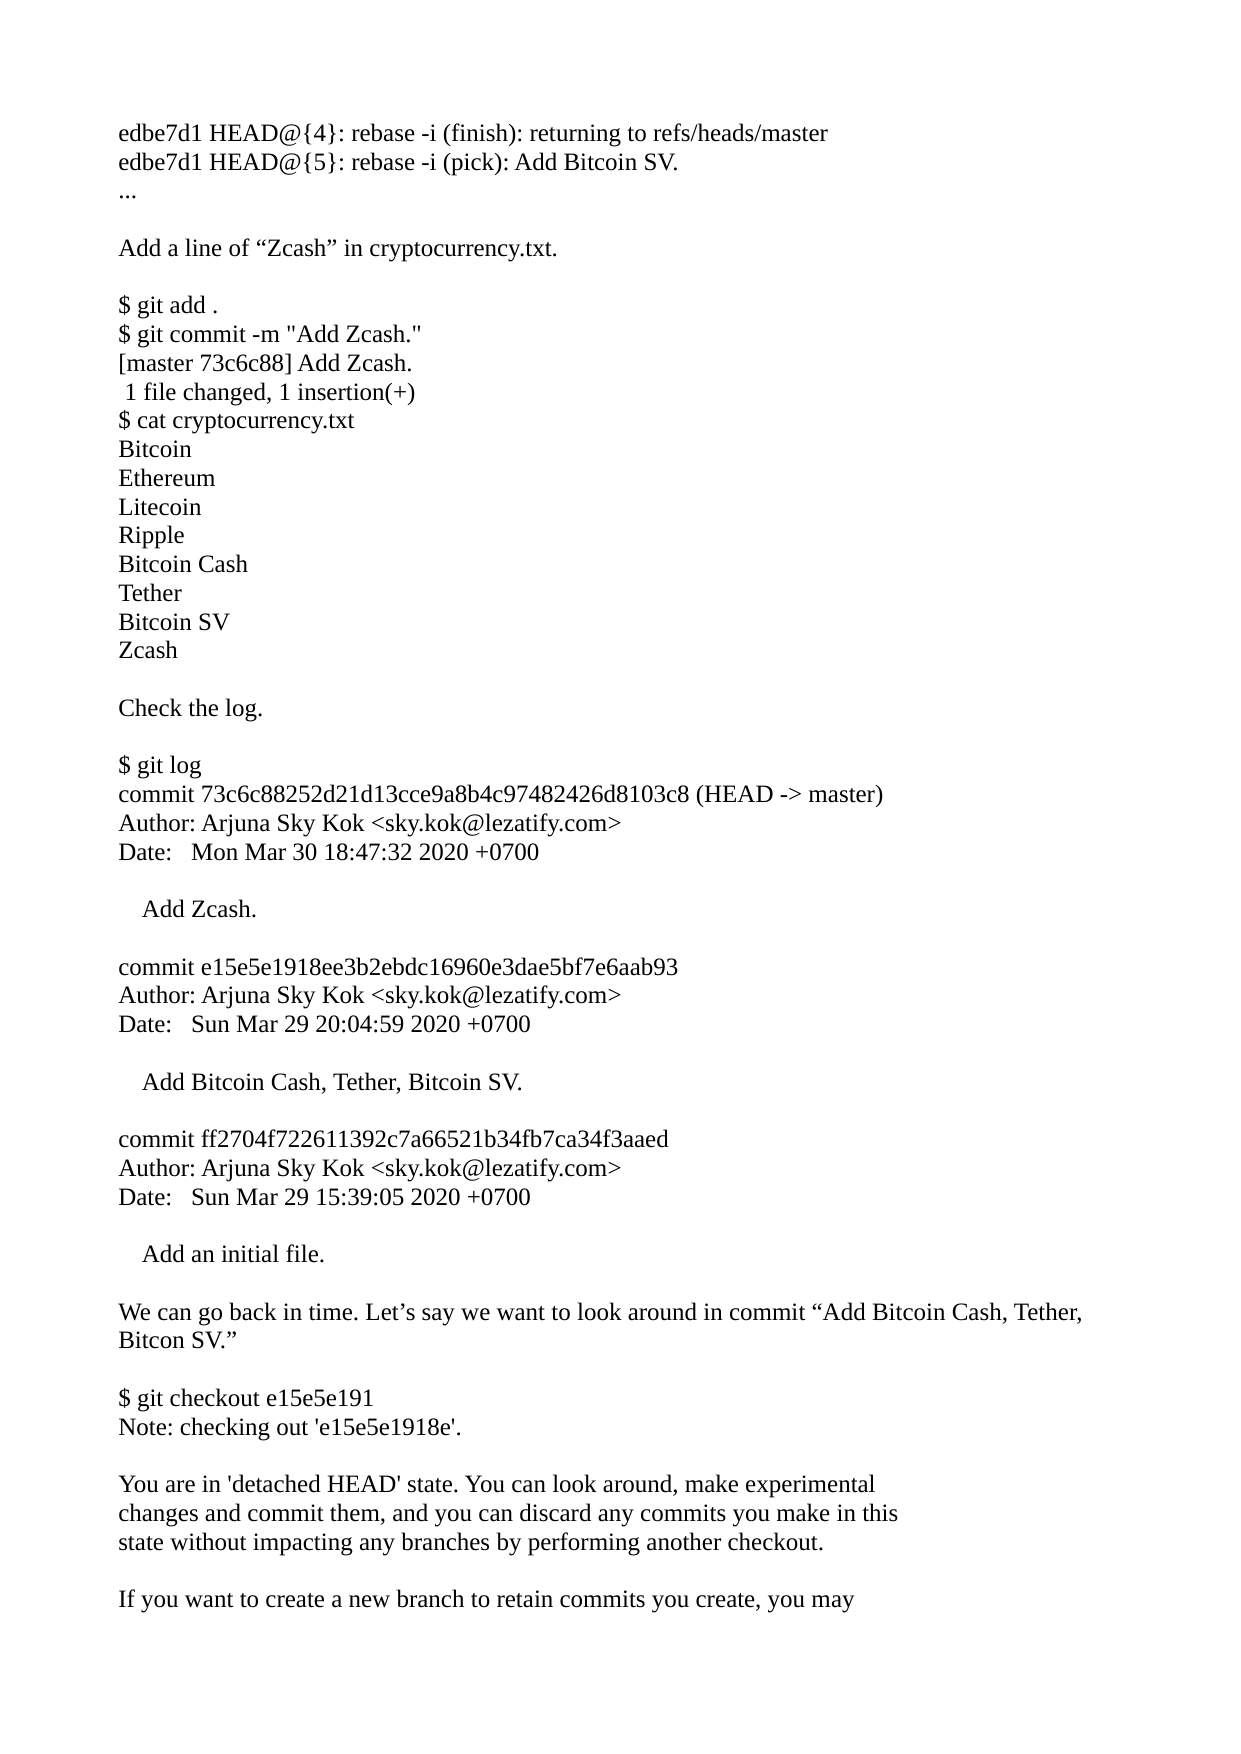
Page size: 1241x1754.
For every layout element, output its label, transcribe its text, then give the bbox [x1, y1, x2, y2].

text $ git checkout e15e5e191 [118, 1383, 1122, 1412]
text Date: Mon Mar 30 18:47:32 2020 +0700 [118, 837, 1122, 866]
text state without impacting any branches by performing another checkout. [118, 1527, 1122, 1556]
text We can go back in time. Let’s say we want to look around in commit “Add Bitcoin Cash, Tether, Bitcon SV.” [118, 1297, 1122, 1354]
text Ripple [118, 521, 1122, 549]
text Add Bitcoin Cash, Tether, Bitcoin SV. [118, 1067, 1122, 1096]
text $ git log [118, 751, 1122, 779]
text [master 73c6c88] Add Zcash. [118, 348, 1122, 377]
text $ git commit -m "Add Zcash." [118, 319, 1122, 348]
text Note: checking out 'e15e5e1918e'. [118, 1412, 1122, 1441]
text Author: Arjuna Sky Kok <sky.kok@lezatify.com> [118, 808, 1122, 837]
text commit ff2704f722611392c7a66521b34fb7ca34f3aaed [118, 1124, 1122, 1153]
text Author: Arjuna Sky Kok <sky.kok@lezatify.com> [118, 981, 1122, 1009]
text $ git add . [118, 291, 1122, 319]
text Litecoin [118, 492, 1122, 521]
text edbe7d1 HEAD@{5}: rebase -i (pick): Add Bitcoin SV. [118, 147, 1122, 176]
text Bitcoin SV [118, 607, 1122, 636]
text Date: Sun Mar 29 20:04:59 2020 +0700 [118, 1009, 1122, 1038]
text Add Zcash. [118, 894, 1122, 923]
text Zcash [118, 636, 1122, 664]
text 1 file changed, 1 insertion(+) [118, 377, 1122, 406]
text Bitcoin Cash [118, 549, 1122, 578]
text edbe7d1 HEAD@{4}: rebase -i (finish): returning to refs/heads/master [118, 118, 1122, 147]
text Add an initial file. [118, 1239, 1122, 1268]
text changes and commit them, and you can discard any commits you make in this [118, 1498, 1122, 1527]
text $ cat cryptocurrency.txt [118, 406, 1122, 434]
text Tether [118, 578, 1122, 607]
text commit 73c6c88252d21d13cce9a8b4c97482426d8103c8 (HEAD -> master) [118, 779, 1122, 808]
text Bitcoin [118, 434, 1122, 463]
text Author: Arjuna Sky Kok <sky.kok@lezatify.com> [118, 1153, 1122, 1182]
text commit e15e5e1918ee3b2ebdc16960e3dae5bf7e6aab93 [118, 952, 1122, 981]
text If you want to create a new branch to retain commits you create, you may [118, 1584, 1122, 1613]
text ... [118, 176, 1122, 204]
text You are in 'detached HEAD' state. You can look around, make experimental [118, 1469, 1122, 1498]
text Add a line of “Zcash” in cryptocurrency.txt. [118, 233, 1122, 262]
text Date: Sun Mar 29 15:39:05 2020 +0700 [118, 1182, 1122, 1211]
text Check the log. [118, 693, 1122, 722]
text Ethereum [118, 463, 1122, 492]
